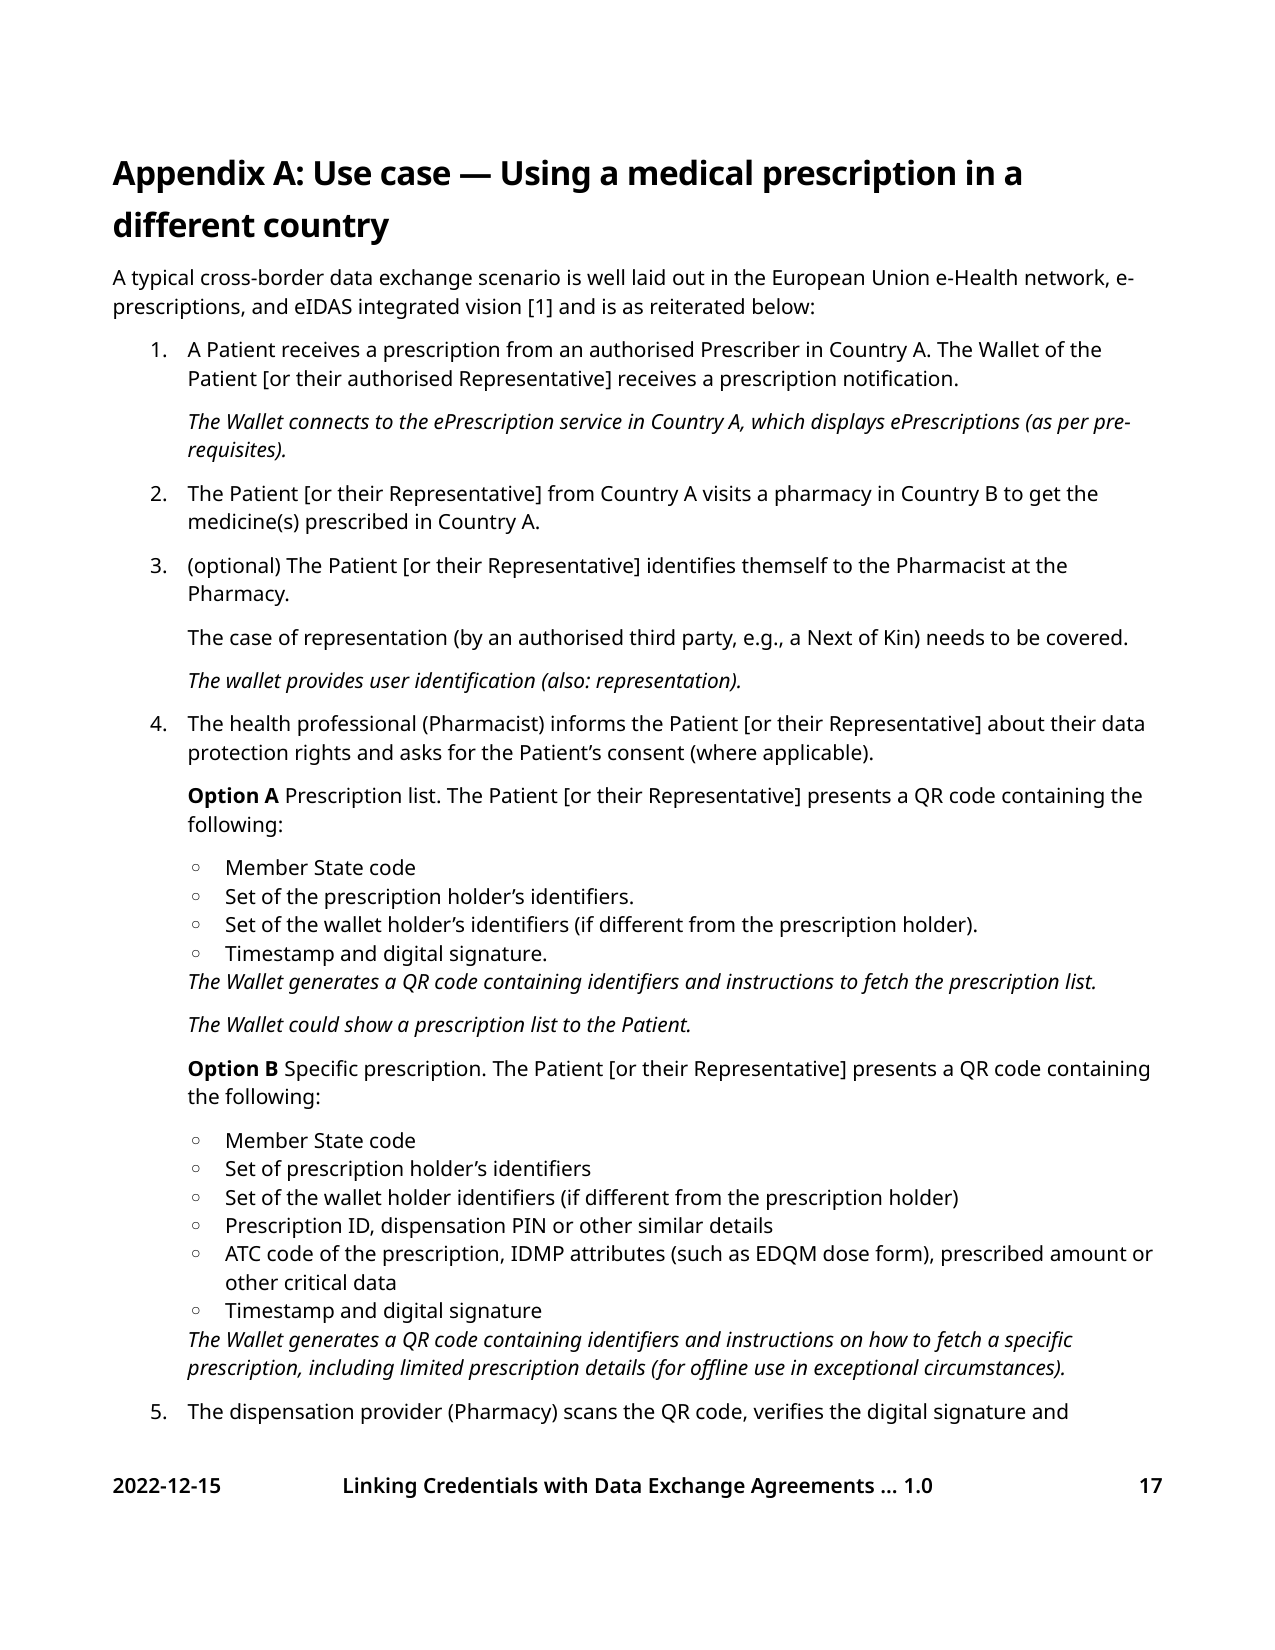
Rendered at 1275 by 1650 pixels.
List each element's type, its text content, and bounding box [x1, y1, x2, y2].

list Option A Prescription list. The Patient [or their Representative] presents a QR code containing the following: [150, 781, 1162, 838]
list Option B Specific prescription. The Patient [or their Representative] presents a QR code containing the following: [150, 1054, 1162, 1111]
list Set of the wallet holder’s identifiers (if different from the prescription holder). [187, 910, 1162, 939]
list Set of the prescription holder’s identifiers. [187, 882, 1162, 910]
list The Patient [or their Representative] from Country A visits a pharmacy in Country B to get the medicine(s) prescribed in Country A. [150, 479, 1162, 536]
list The Wallet generates a QR code containing identifiers and instructions on how to fetch a specific prescription, including limited prescription details (for offline use in exceptional circumstances). [150, 1325, 1162, 1382]
subtitle Appendix A: Use case — Using a medical prescription in a different country [112, 150, 1162, 248]
list Set of prescription holder’s identifiers [187, 1154, 1162, 1183]
list The Wallet connects to the ePrescription service in Country A, which displays ePrescriptions (as per pre-requisites). [150, 407, 1162, 464]
list Member State code [187, 853, 1162, 882]
list Prescription ID, dispensation PIN or other similar details [187, 1211, 1162, 1239]
list Timestamp and digital signature. [187, 939, 1162, 967]
list The Wallet generates a QR code containing identifiers and instructions to fetch the prescription list. [150, 967, 1162, 996]
list The wallet provides user identification (also: representation). [150, 666, 1162, 694]
list The health professional (Pharmacist) informs the Patient [or their Representative] about their data protection rights and asks for the Patient’s consent (where applicable). [150, 709, 1162, 766]
list Member State code [187, 1126, 1162, 1154]
list The dispensation provider (Pharmacy) scans the QR code, verifies the digital signature and [150, 1397, 1162, 1425]
list ATC code of the prescription, IDMP attributes (such as EDQM dose form), prescribed amount or other critical data [187, 1239, 1162, 1296]
list Timestamp and digital signature [187, 1296, 1162, 1325]
list Set of the wallet holder identifiers (if different from the prescription holder) [187, 1183, 1162, 1211]
list The case of representation (by an authorised third party, e.g., a Next of Kin) needs to be covered. [150, 623, 1162, 651]
list The Wallet could show a prescription list to the Patient. [150, 1011, 1162, 1039]
text A typical cross-border data exchange scenario is well laid out in the European Union e-Health network, e-prescriptions, and eIDAS integrated vision [1] and is as reiterated below: [112, 263, 1162, 320]
list A Patient receives a prescription from an authorised Prescriber in Country A. The Wallet of the Patient [or their authorised Representative] receives a prescription notification. [150, 335, 1162, 392]
list (optional) The Patient [or their Representative] identifies themself to the Pharmacist at the Pharmacy. [150, 551, 1162, 608]
